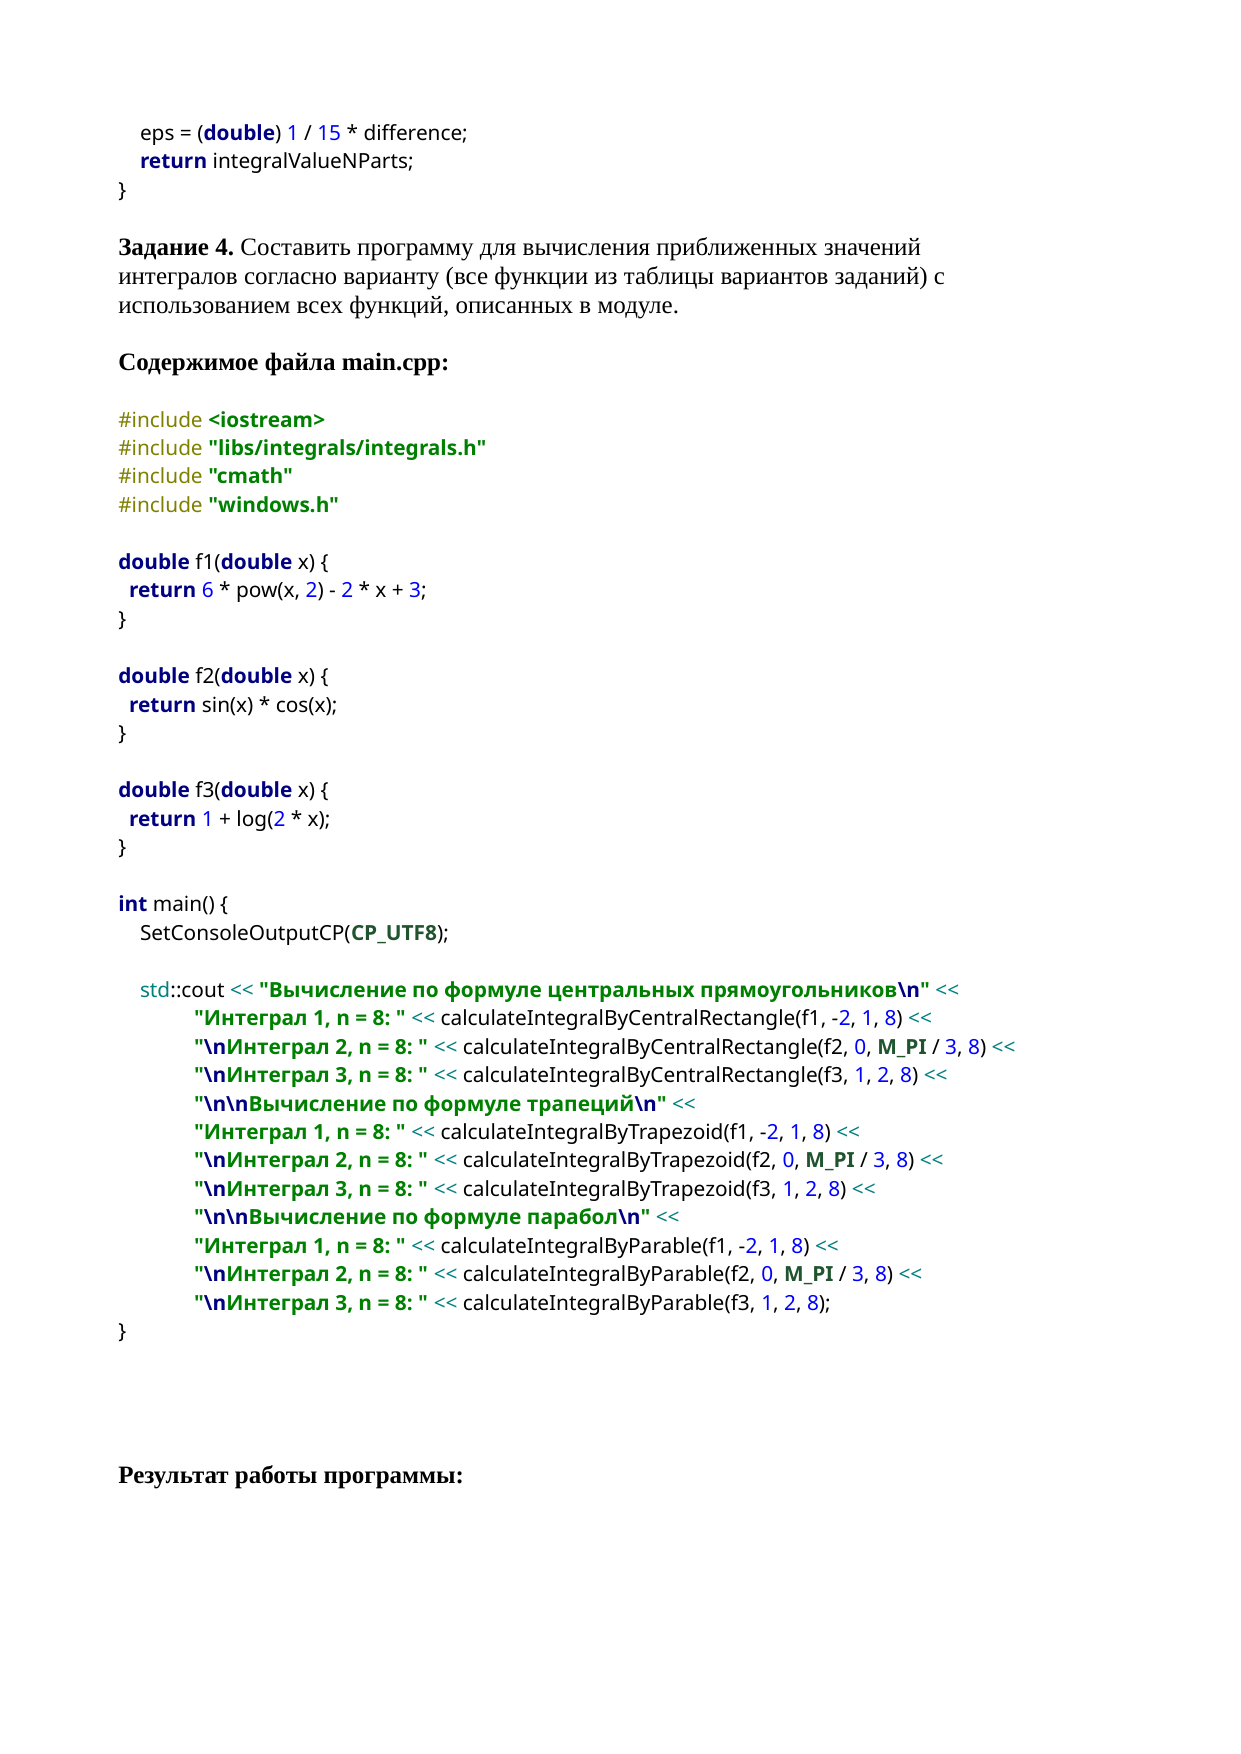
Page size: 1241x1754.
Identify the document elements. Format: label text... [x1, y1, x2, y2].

text #include <iostream> #include "libs/integrals/integrals.h" #include "cmath" #include "windows.h" double f1(double x) { return 6 * pow(x, 2) - 2 * x + 3; } double f2(double x) { return sin(x) * cos(x); } double f3(double x) { return 1 + log(2 * x); } int main() { SetConsoleOutputCP(CP_UTF8); std::cout << "Вычисление по формуле центральных прямоугольников\n" << "Интеграл 1, n = 8: " << calculateIntegralByCentralRectangle(f1, -2, 1, 8) << "\nИнтеграл 2, n = 8: " << calculateIntegralByCentralRectangle(f2, 0, M_PI / 3, 8) << "\nИнтеграл 3, n = 8: " << calculateIntegralByCentralRectangle(f3, 1, 2, 8) << "\n\nВычисление по формуле трапеций\n" << "Интеграл 1, n = 8: " << calculateIntegralByTrapezoid(f1, -2, 1, 8) << "\nИнтеграл 2, n = 8: " << calculateIntegralByTrapezoid(f2, 0, M_PI / 3, 8) << "\nИнтеграл 3, n = 8: " << calculateIntegralByTrapezoid(f3, 1, 2, 8) << "\n\nВычисление по формуле парабол\n" << "Интеграл 1, n = 8: " << calculateIntegralByParable(f1, -2, 1, 8) << "\nИнтеграл 2, n = 8: " << calculateIntegralByParable(f2, 0, M_PI / 3, 8) << "\nИнтеграл 3, n = 8: " << calculateIntegralByParable(f3, 1, 2, 8); } [118, 405, 1017, 1345]
text Задание 4. Составить программу для вычисления приближенных значений интегралов согласно варианту (все функции из таблицы вариантов заданий) с использованием всех функций, описанных в модуле. [118, 232, 1017, 318]
text Содержимое файла main.cpp: [118, 347, 1017, 376]
text eps = (double) 1 / 15 * difference; return integralValueNParts; } [118, 118, 1017, 232]
text Результат работы программы: [118, 1460, 1017, 1488]
